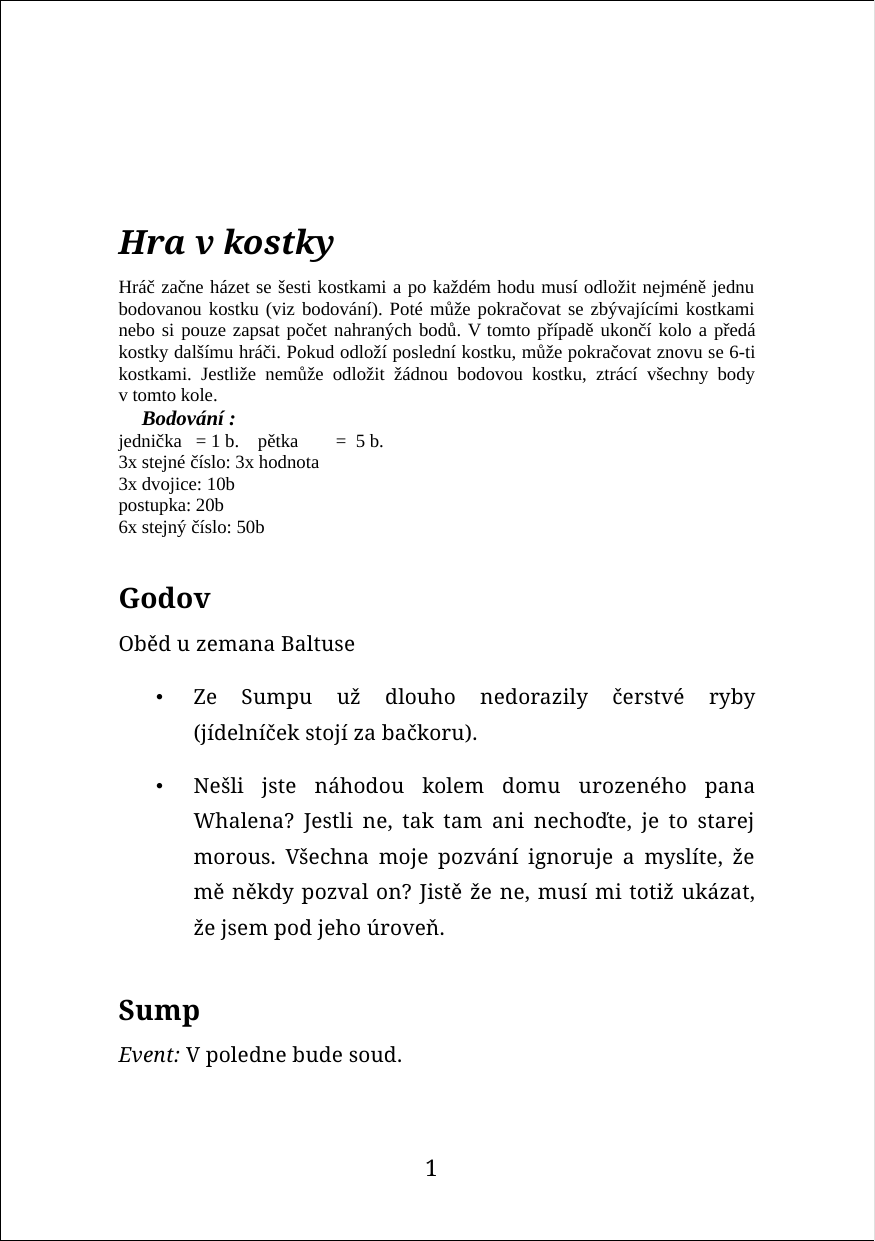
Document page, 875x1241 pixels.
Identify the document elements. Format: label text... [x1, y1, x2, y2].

text postupka: 20b [118, 494, 756, 516]
list Ze Sumpu už dlouho nedorazily čerstvé ryby (jídelníček stojí za bačkoru). [156, 682, 756, 746]
text Oběd u zemana Baltuse [118, 629, 756, 657]
text jednička = 1 b. pětka = 5 b. [118, 430, 756, 451]
subtitle Hra v kostky [118, 219, 756, 264]
subtitle Sump [118, 990, 756, 1028]
list Nešli jste náhodou kolem domu urozeného pana Whalena? Jestli ne, tak tam ani nechoďte, je to starej morous. Všechna moje pozvání ignoruje a myslíte, že mě někdy pozval on? Jistě že ne, musí mi totiž ukázat, že jsem pod jeho úroveň. [156, 771, 756, 941]
text Hráč začne házet se šesti kostkami a po každém hodu musí odložit nejméně jednu bodovanou kostku (viz bodování). Poté může pokračovat se zbývajícími kostkami nebo si pouze zapsat počet nahraných bodů. V tomto případě ukončí kolo a předá kostky dalšímu hráči. Pokud odloží poslední kostku, může pokračovat znovu se 6-ti kostkami. Jestliže nemůže odložit žádnou bodovou kostku, ztrácí všechny body v tomto kole. [118, 276, 756, 406]
text Bodování : [118, 406, 756, 430]
subtitle Godov [118, 579, 756, 617]
text 3x stejné číslo: 3x hodnota [118, 451, 756, 473]
text Event: V poledne bude soud. [118, 1040, 756, 1068]
text 6x stejný číslo: 50b [118, 516, 756, 537]
text 3x dvojice: 10b [118, 473, 756, 494]
